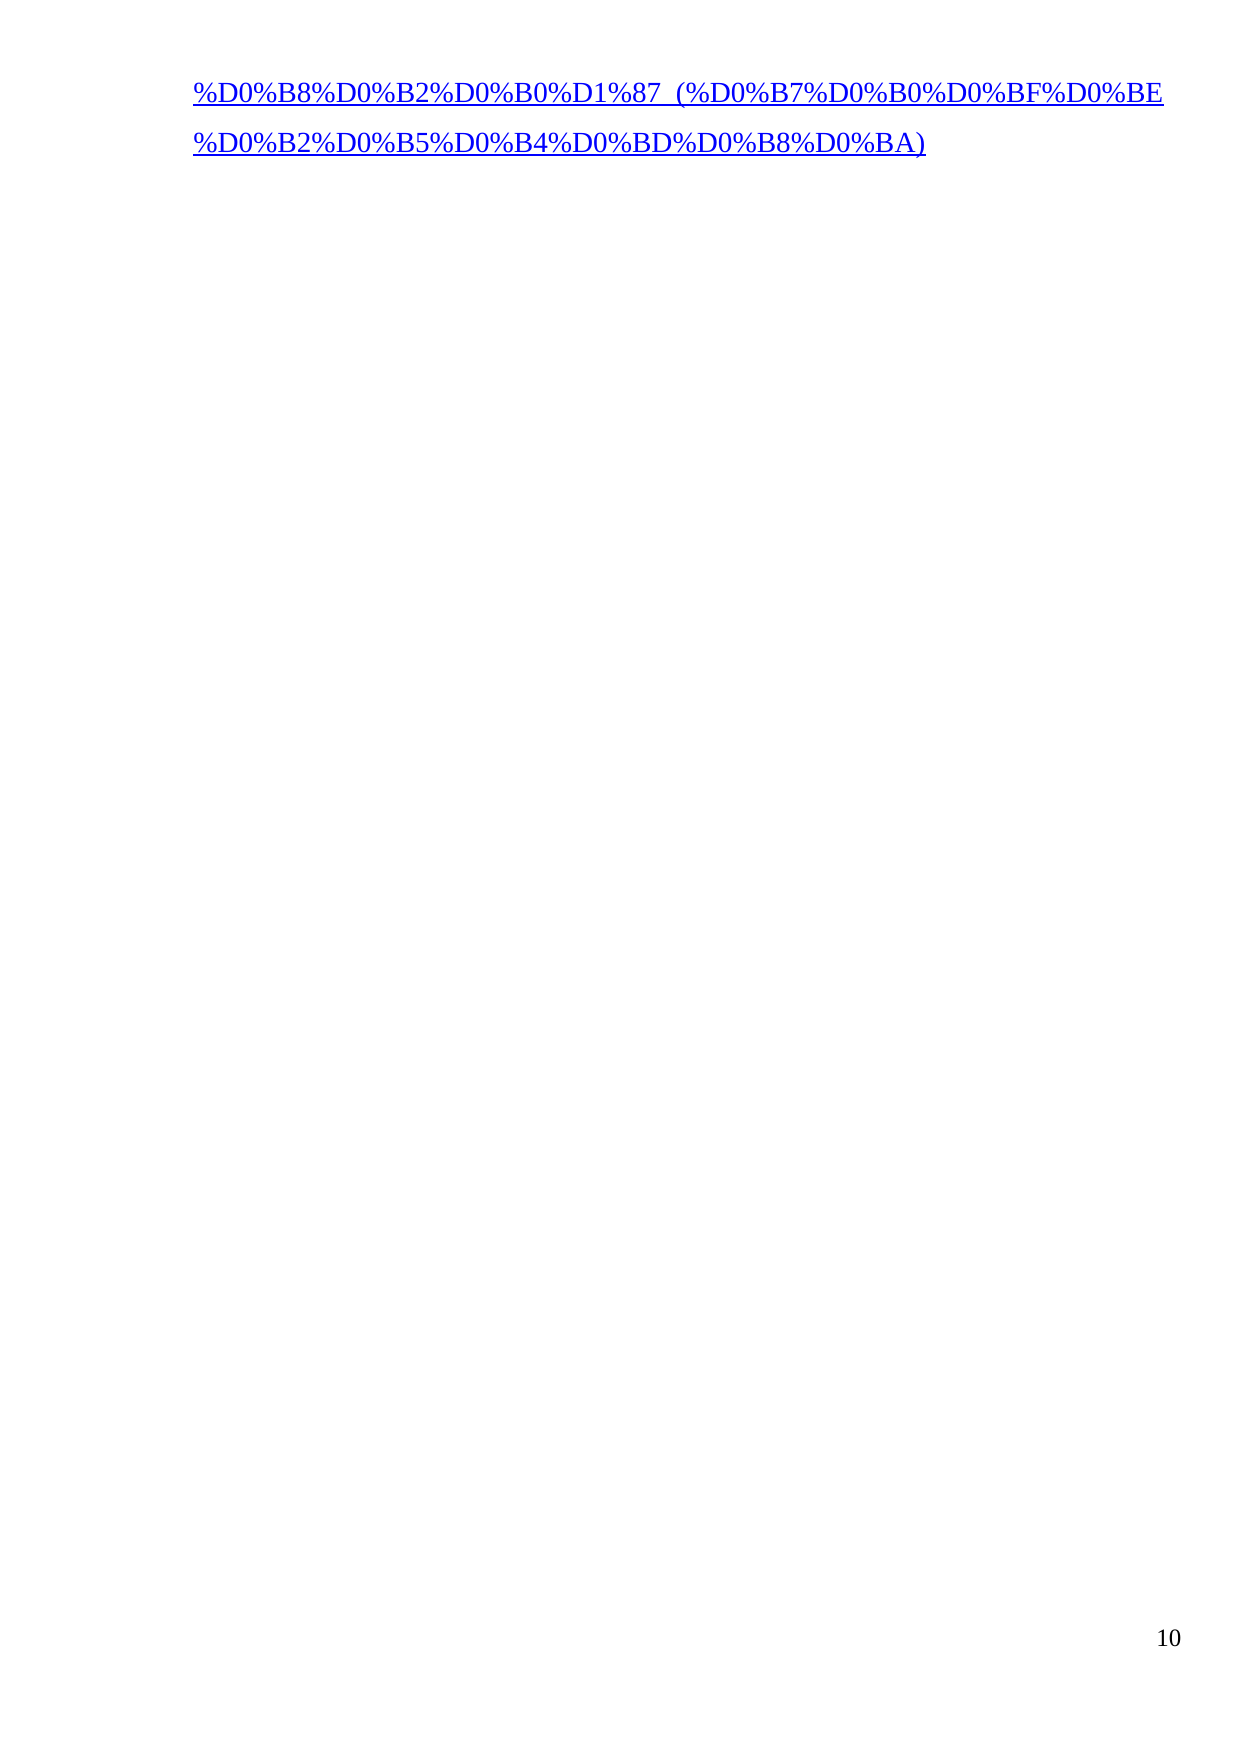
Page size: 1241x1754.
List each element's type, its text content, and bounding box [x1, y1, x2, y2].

list %D0%B8%D0%B2%D0%B0%D1%87_(%D0%B7%D0%B0%D0%BF%D0%BE%D0%B2%D0%B5%D0%B4%D0%BD%D0%B8%D0%BA) [156, 75, 1181, 159]
